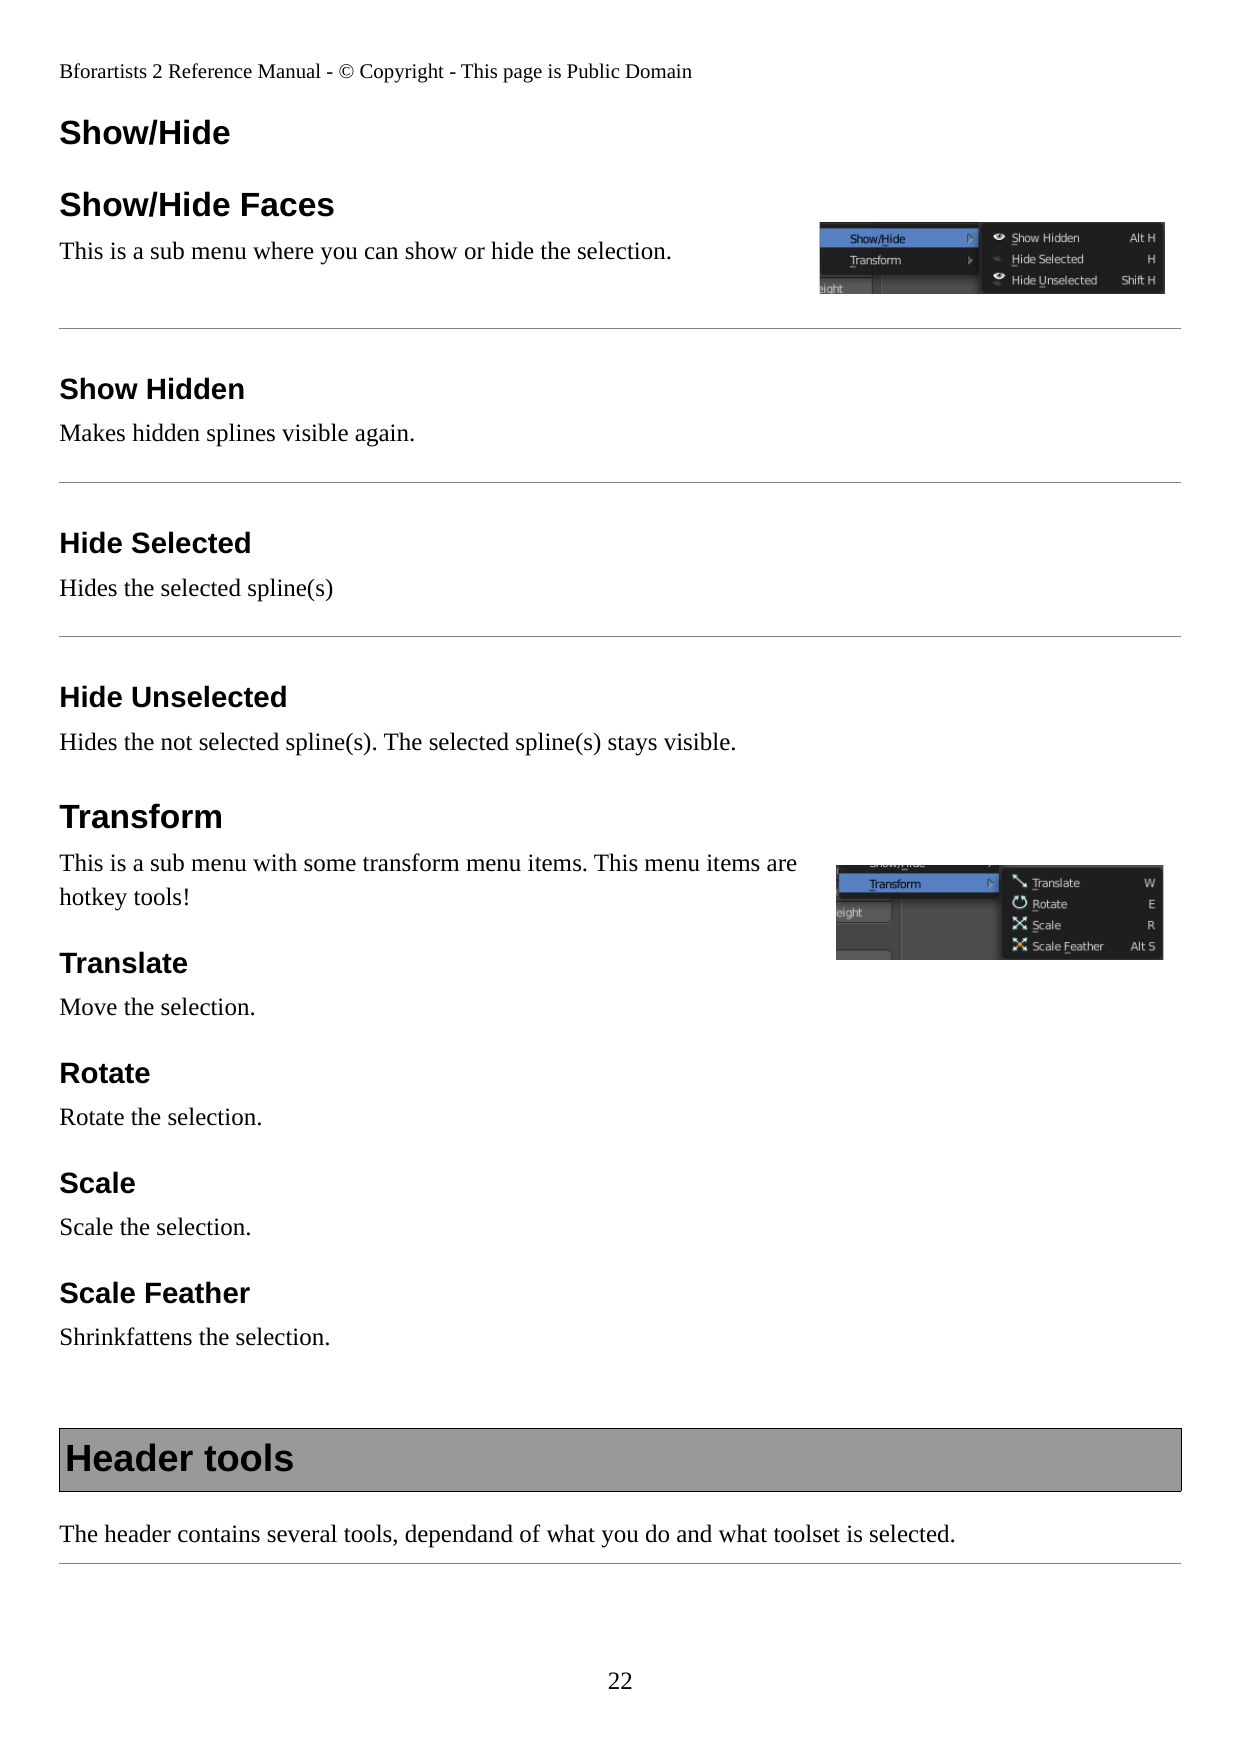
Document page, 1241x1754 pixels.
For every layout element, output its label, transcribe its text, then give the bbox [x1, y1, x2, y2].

text Rotate the selection. [59, 1102, 1181, 1131]
subtitle Scale [59, 1166, 1181, 1199]
subtitle Hide Selected [59, 526, 1181, 560]
subtitle Hide Unselected [59, 680, 1181, 714]
subtitle Show Hidden [59, 372, 1181, 406]
text This is a sub menu with some transform menu items. This menu items are hotkey tools! [59, 848, 1181, 911]
text Move the selection. [59, 992, 1181, 1021]
text Hides the not selected spline(s). The selected spline(s) stays visible. [59, 727, 1181, 755]
subtitle Rotate [59, 1056, 1181, 1089]
picture [819, 222, 1165, 294]
subtitle Scale Feather [59, 1276, 1181, 1309]
picture [836, 865, 1164, 960]
text Shrinkfattens the selection. [59, 1322, 1181, 1351]
subtitle Translate [59, 946, 1181, 979]
text The header contains several tools, dependand of what you do and what toolset is selected. [59, 1519, 1181, 1548]
text This is a sub menu where you can show or hide the selection. [59, 236, 819, 264]
text Scale the selection. [59, 1212, 1181, 1241]
subtitle Show/Hide [59, 113, 1181, 151]
text Makes hidden splines visible again. [59, 418, 1181, 447]
subtitle Show/Hide Faces [59, 184, 1181, 223]
table_header Header tools [60, 1429, 1181, 1491]
subtitle Transform [59, 797, 1181, 835]
text Hides the selected spline(s) [59, 573, 1181, 601]
